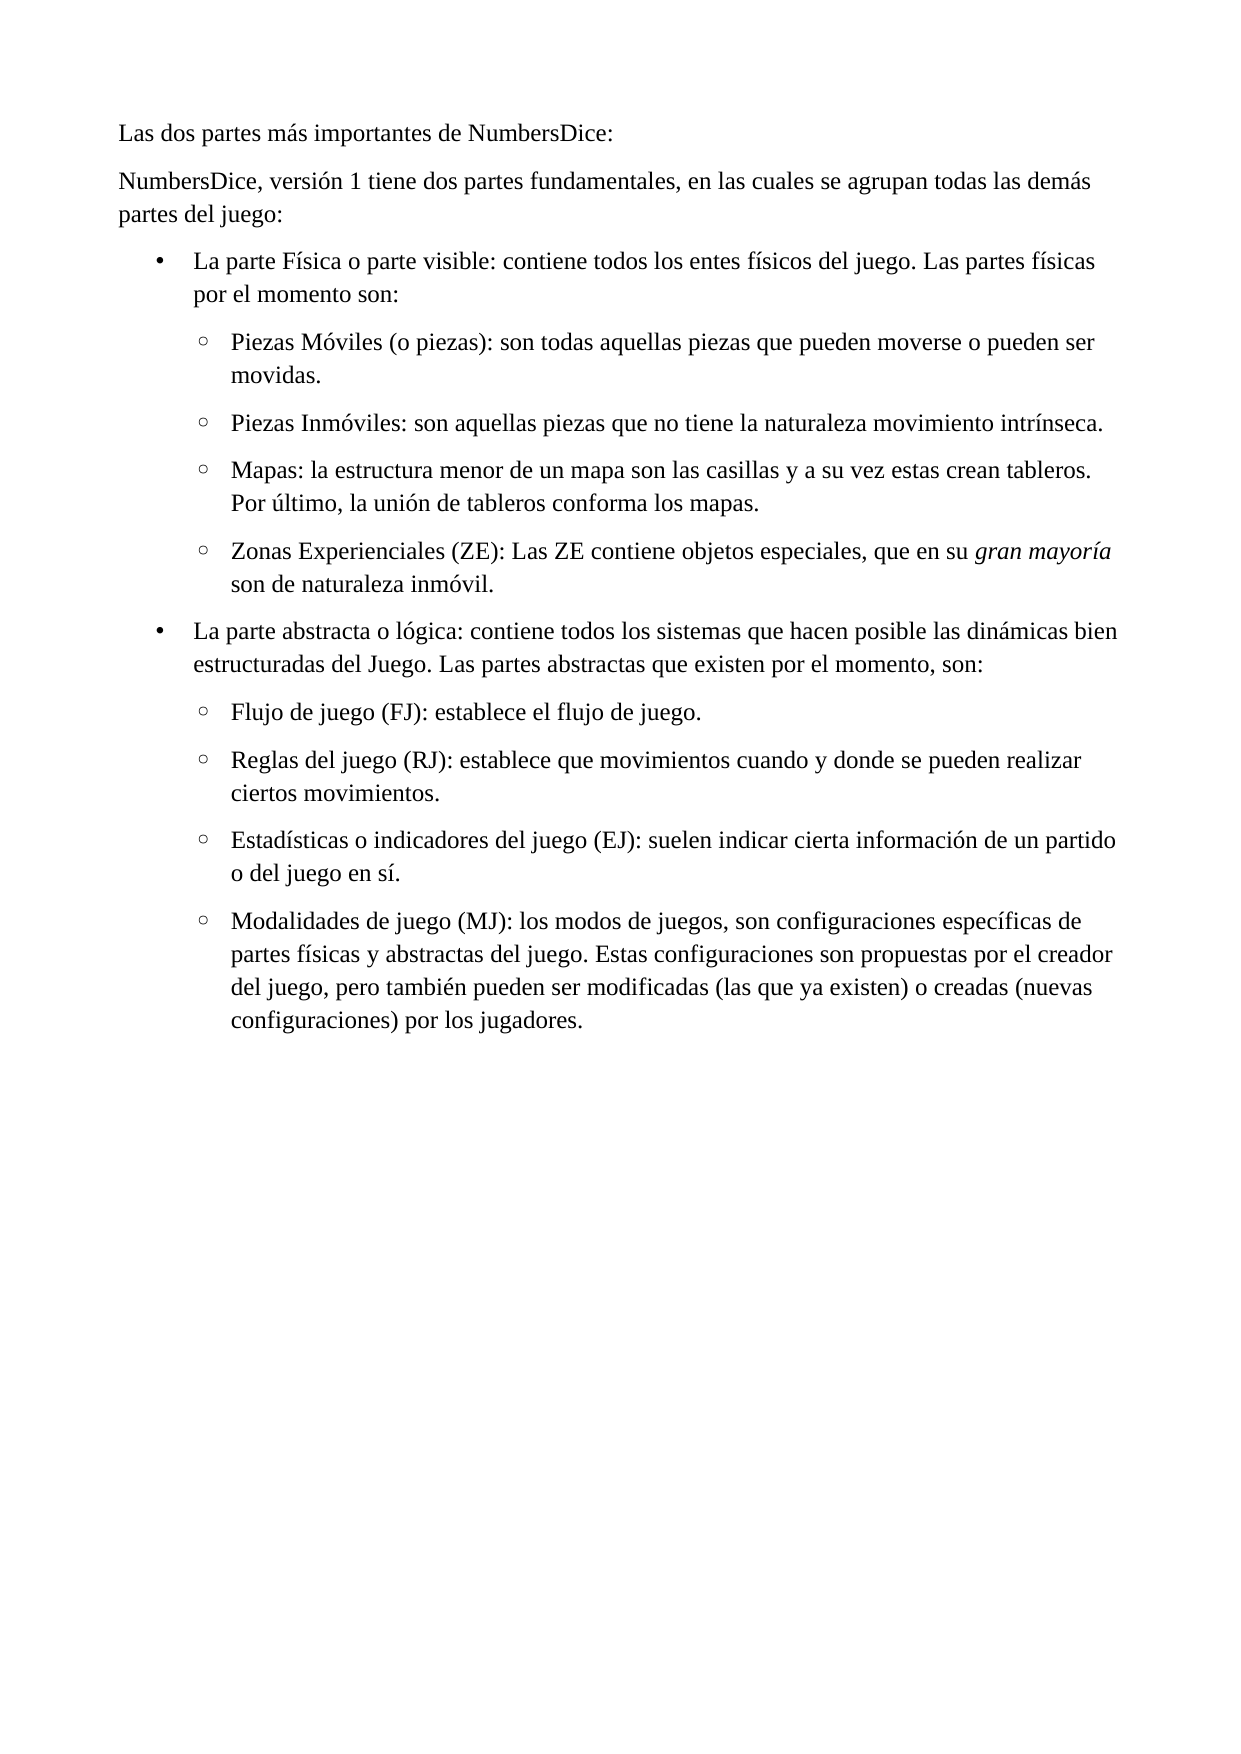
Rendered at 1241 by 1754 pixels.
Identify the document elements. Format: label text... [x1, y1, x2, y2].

text Las dos partes más importantes de NumbersDice: [118, 118, 1122, 147]
text NumbersDice, versión 1 tiene dos partes fundamentales, en las cuales se agrupan todas las demás partes del juego: [118, 166, 1122, 227]
list Piezas Inmóviles: son aquellas piezas que no tiene la naturaleza movimiento intrínseca. [193, 408, 1122, 436]
list Reglas del juego (RJ): establece que movimientos cuando y donde se pueden realizar ciertos movimientos. [193, 745, 1122, 806]
list Zonas Experienciales (ZE): Las ZE contiene objetos especiales, que en su gran mayoría son de naturaleza inmóvil. [193, 536, 1122, 598]
list Estadísticas o indicadores del juego (EJ): suelen indicar cierta información de un partido o del juego en sí. [193, 825, 1122, 887]
list Modalidades de juego (MJ): los modos de juegos, son configuraciones específicas de partes físicas y abstractas del juego. Estas configuraciones son propuestas por el creador del juego, pero también pueden ser modificadas (las que ya existen) o creadas (nuevas configuraciones) por los jugadores. [193, 906, 1122, 1034]
list Piezas Móviles (o piezas): son todas aquellas piezas que pueden moverse o pueden ser movidas. [193, 327, 1122, 389]
list Mapas: la estructura menor de un mapa son las casillas y a su vez estas crean tableros. Por último, la unión de tableros conforma los mapas. [193, 455, 1122, 517]
list La parte Física o parte visible: contiene todos los entes físicos del juego. Las partes físicas por el momento son: [156, 246, 1122, 308]
list La parte abstracta o lógica: contiene todos los sistemas que hacen posible las dinámicas bien estructuradas del Juego. Las partes abstractas que existen por el momento, son: [156, 616, 1122, 678]
list Flujo de juego (FJ): establece el flujo de juego. [193, 697, 1122, 726]
